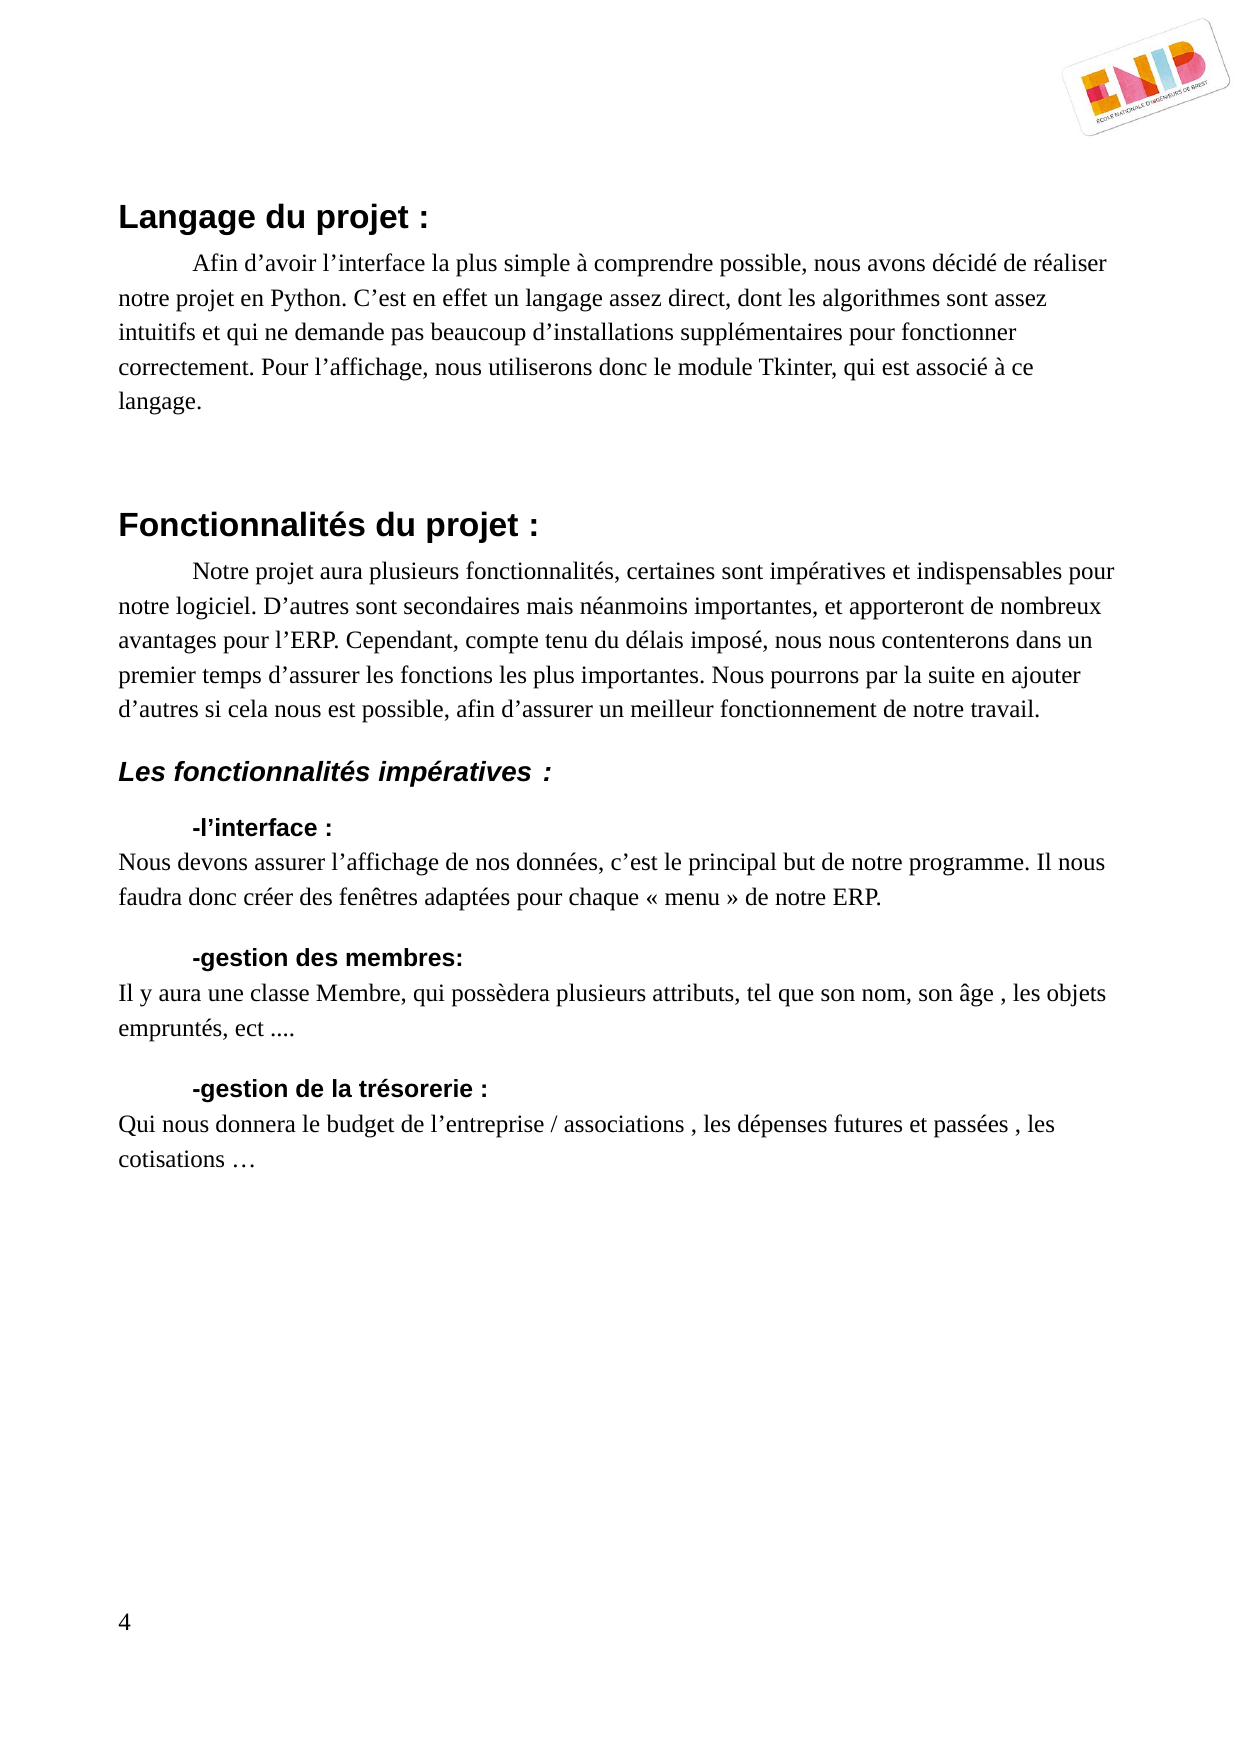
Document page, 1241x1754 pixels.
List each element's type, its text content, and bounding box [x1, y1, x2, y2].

subtitle Fonctionnalités du projet : [118, 505, 1122, 544]
text Afin d’avoir l’interface la plus simple à comprendre possible, nous avons décidé de réaliser notre projet en Python. C’est en effet un langage assez direct, dont les algorithmes sont assez intuitifs et qui ne demande pas beaucoup d’installations supplémentaires pour fonctionner correctement. Pour l’affichage, nous utiliserons donc le module Tkinter, qui est associé à ce langage. [118, 248, 1122, 415]
subtitle Les fonctionnalités impératives : [118, 756, 1122, 788]
text Qui nous donnera le budget de l’entreprise / associations , les dépenses futures et passées , les cotisations … [118, 1109, 1122, 1172]
text Notre projet aura plusieurs fonctionnalités, certaines sont impératives et indispensables pour notre logiciel. D’autres sont secondaires mais néanmoins importantes, et apporteront de nombreux avantages pour l’ERP. Cependant, compte tenu du délais imposé, nous nous contenterons dans un premier temps d’assurer les fonctions les plus importantes. Nous pourrons par la suite en ajouter d’autres si cela nous est possible, afin d’assurer un meilleur fonctionnement de notre travail. [118, 556, 1122, 723]
subtitle -gestion de la trésorerie : [118, 1074, 1122, 1103]
text Nous devons assurer l’affichage de nos données, c’est le principal but de notre programme. Il nous faudra donc créer des fenêtres adaptées pour chaque « menu » de notre ERP. [118, 847, 1122, 911]
subtitle -l’interface : [118, 813, 1122, 841]
picture [1052, 16, 1241, 141]
text Il y aura une classe Membre, qui possèdera plusieurs attributs, tel que son nom, son âge , les objets empruntés, ect .... [118, 978, 1122, 1042]
subtitle Langage du projet : [118, 197, 1122, 236]
subtitle -gestion des membres: [118, 943, 1122, 972]
